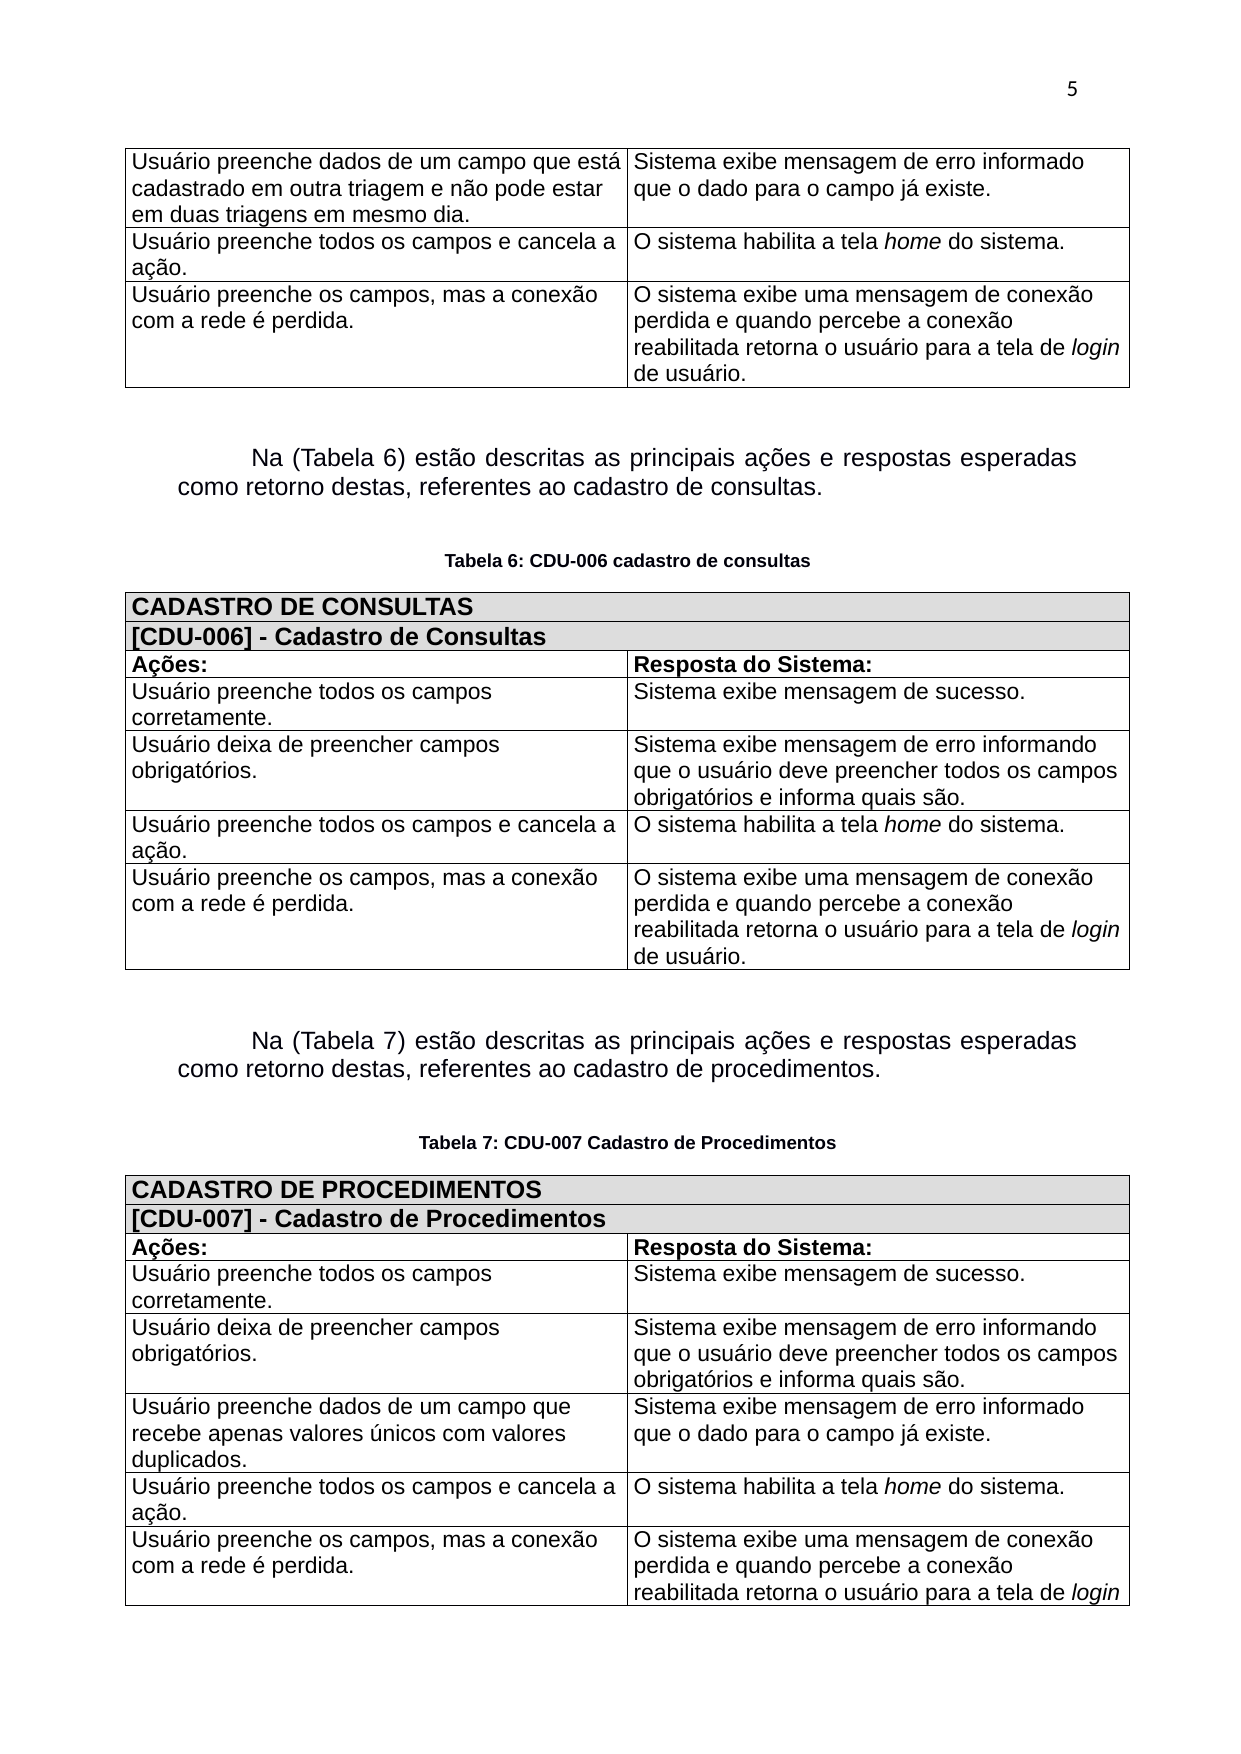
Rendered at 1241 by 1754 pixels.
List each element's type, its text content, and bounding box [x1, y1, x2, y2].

table_cell O sistema exibe uma mensagem de conexão perdida e quando percebe a conexão reabilitada retorna o usuário para a tela de login de usuário. [628, 864, 1129, 969]
table_cell Usuário preenche todos os campos e cancela a ação. [126, 228, 627, 281]
table_cell Resposta do Sistema: [628, 651, 1129, 677]
text Na (Tabela 7) estão descritas as principais ações e respostas esperadas como retorno destas, referentes ao cadastro de procedimentos. [177, 1026, 1078, 1083]
table_cell Usuário preenche os campos, mas a conexão com a rede é perdida. [126, 1527, 627, 1605]
table_cell Usuário preenche dados de um campo que recebe apenas valores únicos com valores duplicados. [126, 1394, 627, 1472]
table_cell O sistema exibe uma mensagem de conexão perdida e quando percebe a conexão reabilitada retorna o usuário para a tela de login [628, 1527, 1129, 1605]
table_cell Sistema exibe mensagem de erro informado que o dado para o campo já existe. [628, 1394, 1129, 1472]
table_cell Ações: [126, 1234, 627, 1260]
table_cell Usuário deixa de preencher campos obrigatórios. [126, 731, 627, 810]
table_cell O sistema habilita a tela home do sistema. [628, 811, 1129, 863]
table_cell Sistema exibe mensagem de erro informando que o usuário deve preencher todos os campos obrigatórios e informa quais são. [628, 1314, 1129, 1393]
table_cell [CDU-007] - Cadastro de Procedimentos [126, 1205, 1129, 1233]
table_cell Sistema exibe mensagem de erro informado que o dado para o campo já existe. [628, 149, 1129, 227]
text Tabela 7: CDU-007 Cadastro de Procedimentos [177, 1132, 1078, 1154]
table_cell O sistema habilita a tela home do sistema. [628, 228, 1129, 281]
table_cell O sistema exibe uma mensagem de conexão perdida e quando percebe a conexão reabilitada retorna o usuário para a tela de login de usuário. [628, 282, 1129, 386]
table_header CADASTRO DE CONSULTAS [126, 593, 1129, 621]
table_cell Usuário preenche todos os campos e cancela a ação. [126, 1473, 627, 1526]
table_cell Usuário deixa de preencher campos obrigatórios. [126, 1314, 627, 1393]
table_cell Usuário preenche os campos, mas a conexão com a rede é perdida. [126, 282, 627, 386]
text Tabela 6: CDU-006 cadastro de consultas [177, 549, 1078, 571]
text Na (Tabela 6) estão descritas as principais ações e respostas esperadas como retorno destas, referentes ao cadastro de consultas. [177, 443, 1078, 501]
table_cell Sistema exibe mensagem de erro informando que o usuário deve preencher todos os campos obrigatórios e informa quais são. [628, 731, 1129, 810]
table_cell Sistema exibe mensagem de sucesso. [628, 678, 1129, 730]
table_cell Ações: [126, 651, 627, 677]
table_cell Usuário preenche os campos, mas a conexão com a rede é perdida. [126, 864, 627, 969]
table_cell O sistema habilita a tela home do sistema. [628, 1473, 1129, 1526]
table_cell Usuário preenche todos os campos corretamente. [126, 678, 627, 730]
table_cell [CDU-006] - Cadastro de Consultas [126, 622, 1129, 650]
table_cell Usuário preenche todos os campos corretamente. [126, 1261, 627, 1313]
table_header CADASTRO DE PROCEDIMENTOS [126, 1176, 1129, 1204]
table_cell Usuário preenche todos os campos e cancela a ação. [126, 811, 627, 863]
table_cell Sistema exibe mensagem de sucesso. [628, 1261, 1129, 1313]
table_cell Usuário preenche dados de um campo que está cadastrado em outra triagem e não pode estar em duas triagens em mesmo dia. [126, 149, 627, 227]
table_cell Resposta do Sistema: [628, 1234, 1129, 1260]
